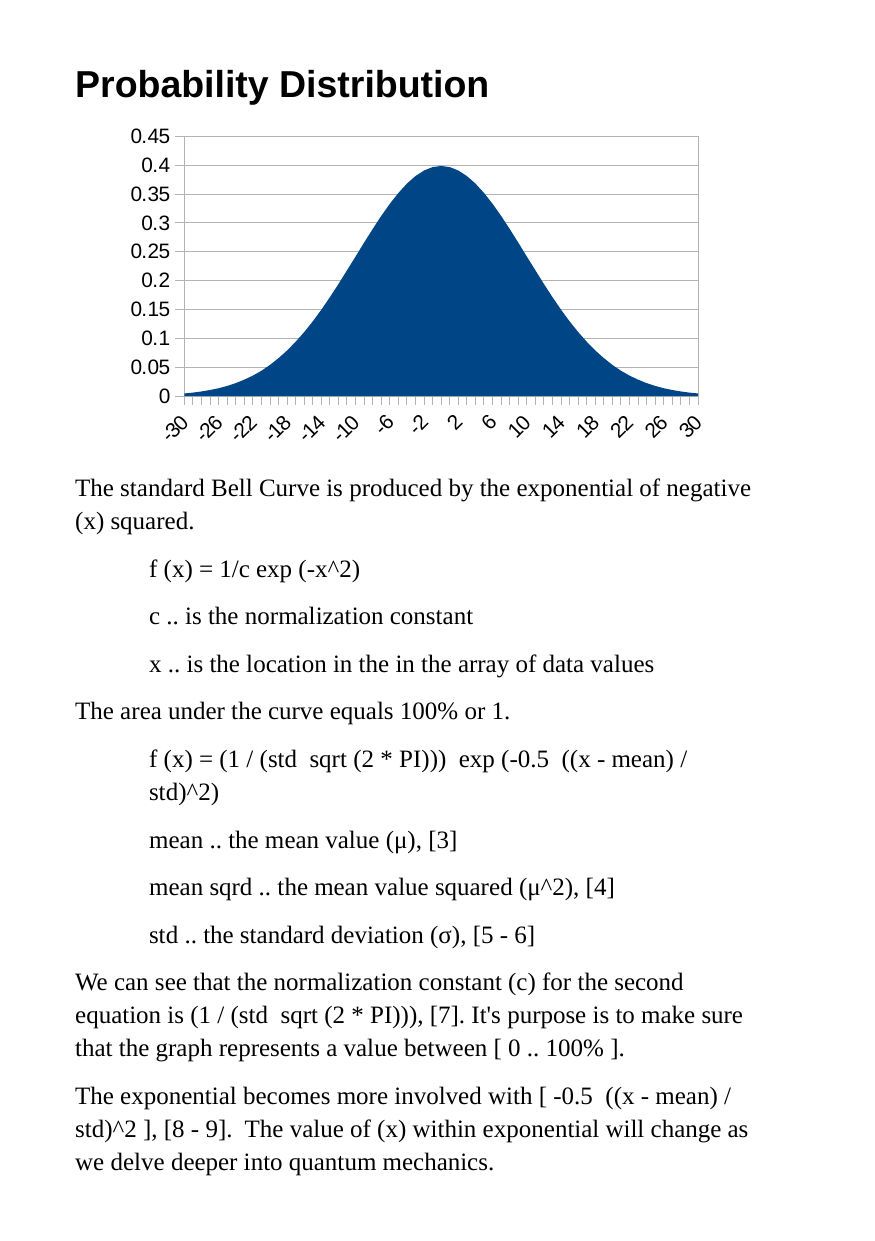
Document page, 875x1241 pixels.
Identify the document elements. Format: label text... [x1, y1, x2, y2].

text c .. is the normalization constant [75, 601, 762, 630]
text std .. the standard deviation (σ), [5 - 6] [149, 920, 762, 949]
text mean .. the mean value (μ), [3] [149, 825, 762, 853]
text f (x) = 1/c exp (-x^2) [75, 554, 762, 582]
text The standard Bell Curve is produced by the exponential of negative (x) squared. [75, 473, 762, 535]
text The area under the curve equals 100% or 1. [75, 696, 762, 725]
text x .. is the location in the in the array of data values [149, 649, 762, 678]
subtitle Probability Distribution [75, 62, 762, 106]
text We can see that the normalization constant (c) for the second equation is (1 / (std sqrt (2 * PI))), [7]. It's purpose is to make sure that the graph represents a value between [ 0 .. 100% ]. [75, 967, 762, 1062]
text mean sqrd .. the mean value squared (μ^2), [4] [149, 872, 762, 901]
text f (x) = (1 / (std sqrt (2 * PI))) exp (-0.5 ((x - mean) / std)^2) [149, 744, 762, 806]
text The exponential becomes more involved with [ -0.5 ((x - mean) / std)^2 ], [8 - 9]. The value of (x) within exponential will change as we delve deeper into quantum mechanics. [75, 1081, 762, 1176]
